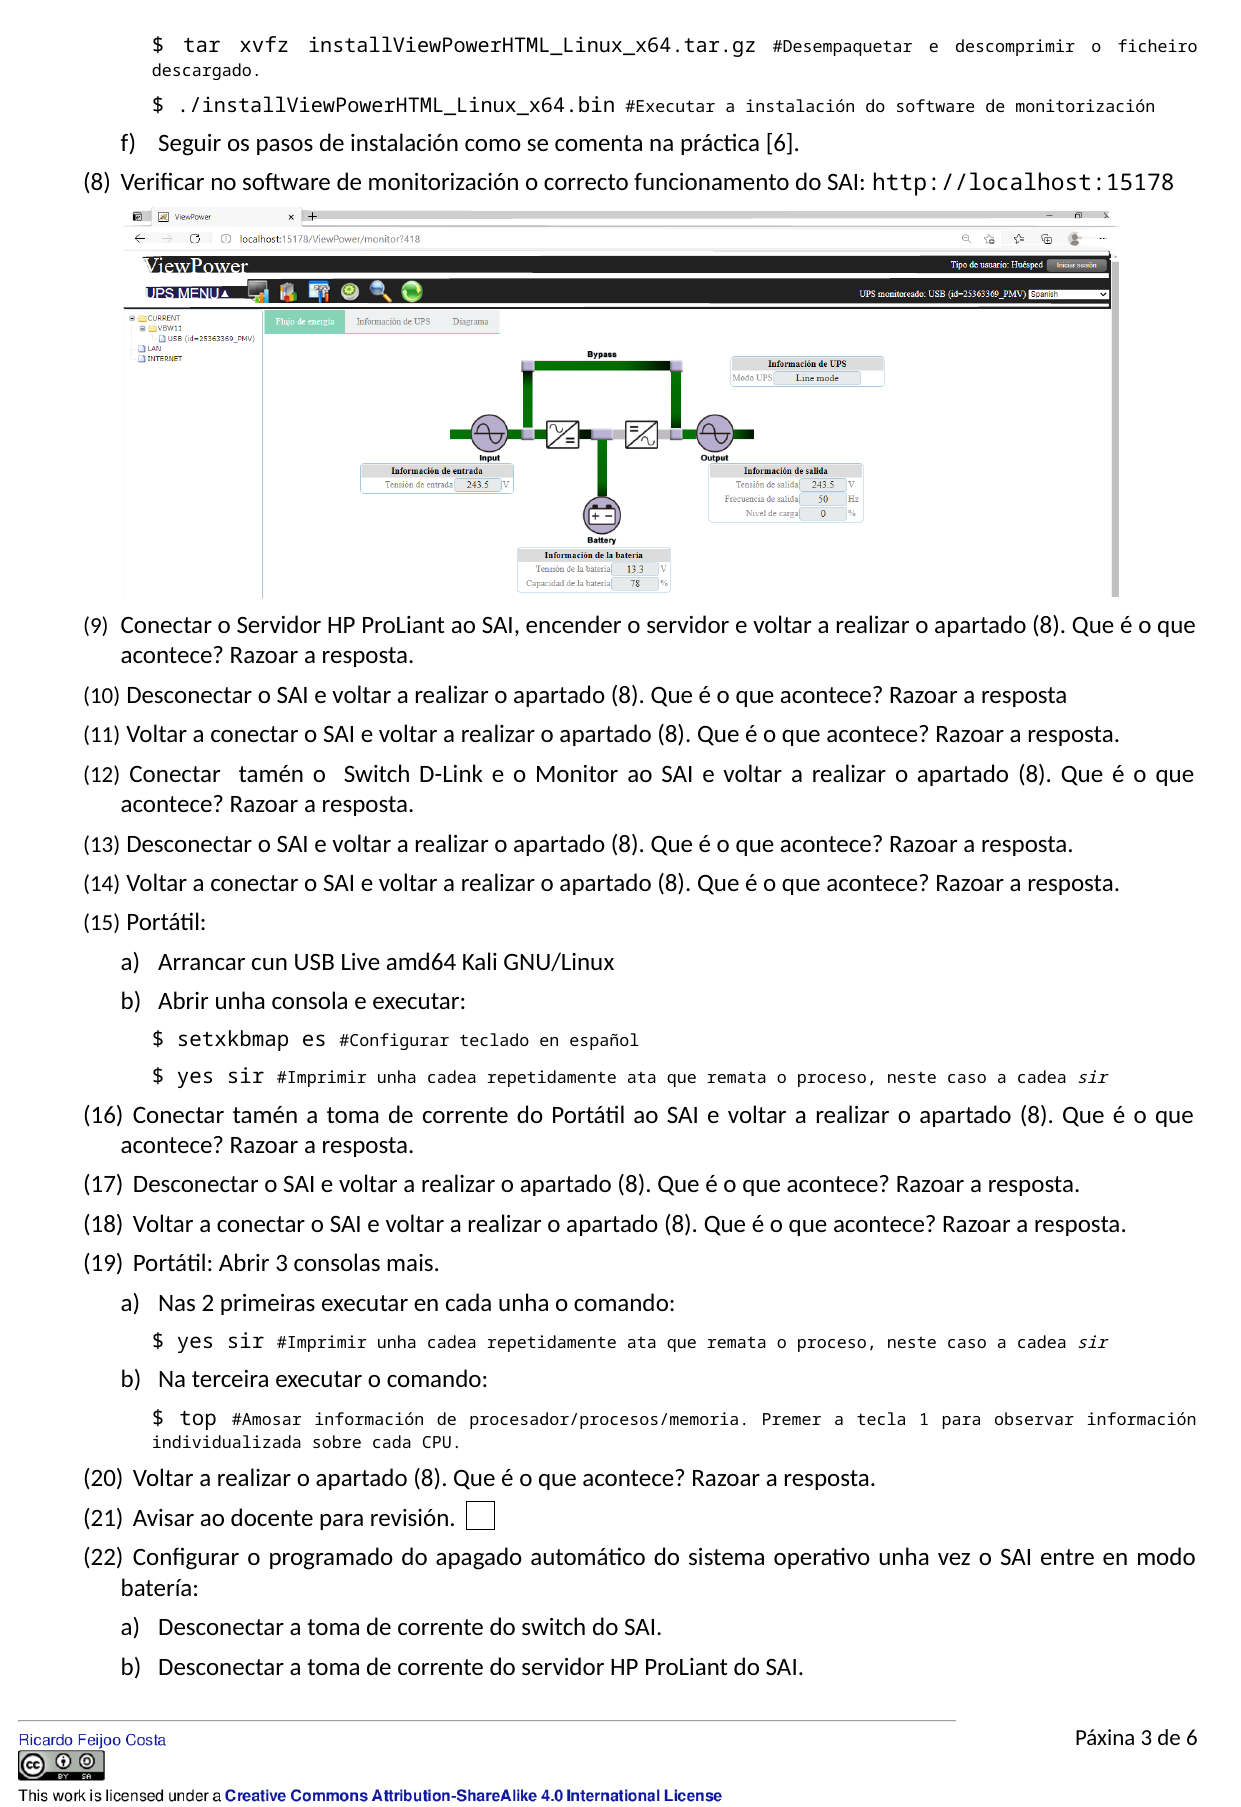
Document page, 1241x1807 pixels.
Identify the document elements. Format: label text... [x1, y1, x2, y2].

list Avisar ao docente para revisión. [83, 1502, 1197, 1532]
list Abrir unha consola e executar: [120, 985, 1197, 1016]
list Conectar tamén o Switch D-Link e o Monitor ao SAI e voltar a realizar o apartado (8). Que é o que acontece? Razoar a resposta. [83, 758, 1197, 819]
list Desconectar o SAI e voltar a realizar o apartado (8). Que é o que acontece? Razoar a resposta. [83, 828, 1197, 858]
list $ tar xvfz installViewPowerHTML_Linux_x64.tar.gz #Desempaquetar e descomprimir o ficheiro descargado. [116, 30, 1197, 81]
picture [8, 1715, 957, 1806]
list $ top #Amosar información de procesador/procesos/memoria. Premer a tecla 1 para observar información individualizada sobre cada CPU. [116, 1403, 1197, 1454]
picture [138, 212, 1121, 587]
list Voltar a realizar o apartado (8). Que é o que acontece? Razoar a resposta. [83, 1463, 1197, 1493]
list Voltar a conectar o SAI e voltar a realizar o apartado (8). Que é o que acontece? Razoar a resposta. [83, 867, 1197, 898]
list $ yes sir #Imprimir unha cadea repetidamente ata que remata o proceso, neste caso a cadea sir [116, 1062, 1197, 1090]
list $ ./installViewPowerHTML_Linux_x64.bin #Executar a instalación do software de monitorización [116, 90, 1197, 118]
list Voltar a conectar o SAI e voltar a realizar o apartado (8). Que é o que acontece? Razoar a resposta. [83, 718, 1197, 749]
list Seguir os pasos de instalación como se comenta na práctica [6]. [120, 127, 1197, 157]
list Configurar o programado do apagado automático do sistema operativo unha vez o SAI entre en modo batería: [83, 1541, 1197, 1602]
list Conectar o Servidor HP ProLiant ao SAI, encender o servidor e voltar a realizar o apartado (8). Que é o que acontece? Razoar a resposta. [83, 609, 1197, 670]
list Desconectar o SAI e voltar a realizar o apartado (8). Que é o que acontece? Razoar a resposta [83, 679, 1197, 709]
list Na terceira executar o comando: [120, 1363, 1197, 1394]
list Arrancar cun USB Live amd64 Kali GNU/Linux [120, 946, 1197, 976]
list Portátil: Abrir 3 consolas mais. [83, 1247, 1197, 1278]
list Portátil: [83, 906, 1197, 937]
list Nas 2 primeiras executar en cada unha o comando: [120, 1287, 1197, 1317]
list Desconectar a toma de corrente do switch do SAI. [120, 1611, 1197, 1642]
list Desconectar a toma de corrente do servidor HP ProLiant do SAI. [120, 1651, 1197, 1681]
list Verificar no software de monitorización o correcto funcionamento do SAI: http://localhost:15178 [83, 166, 1197, 197]
list Conectar tamén a toma de corrente do Portátil ao SAI e voltar a realizar o apartado (8). Que é o que acontece? Razoar a resposta. [83, 1099, 1197, 1160]
list $ yes sir #Imprimir unha cadea repetidamente ata que remata o proceso, neste caso a cadea sir [116, 1326, 1197, 1354]
list $ setxkbmap es #Configurar teclado en español [116, 1024, 1197, 1053]
list Desconectar o SAI e voltar a realizar o apartado (8). Que é o que acontece? Razoar a resposta. [83, 1169, 1197, 1199]
list Voltar a conectar o SAI e voltar a realizar o apartado (8). Que é o que acontece? Razoar a resposta. [83, 1208, 1197, 1238]
